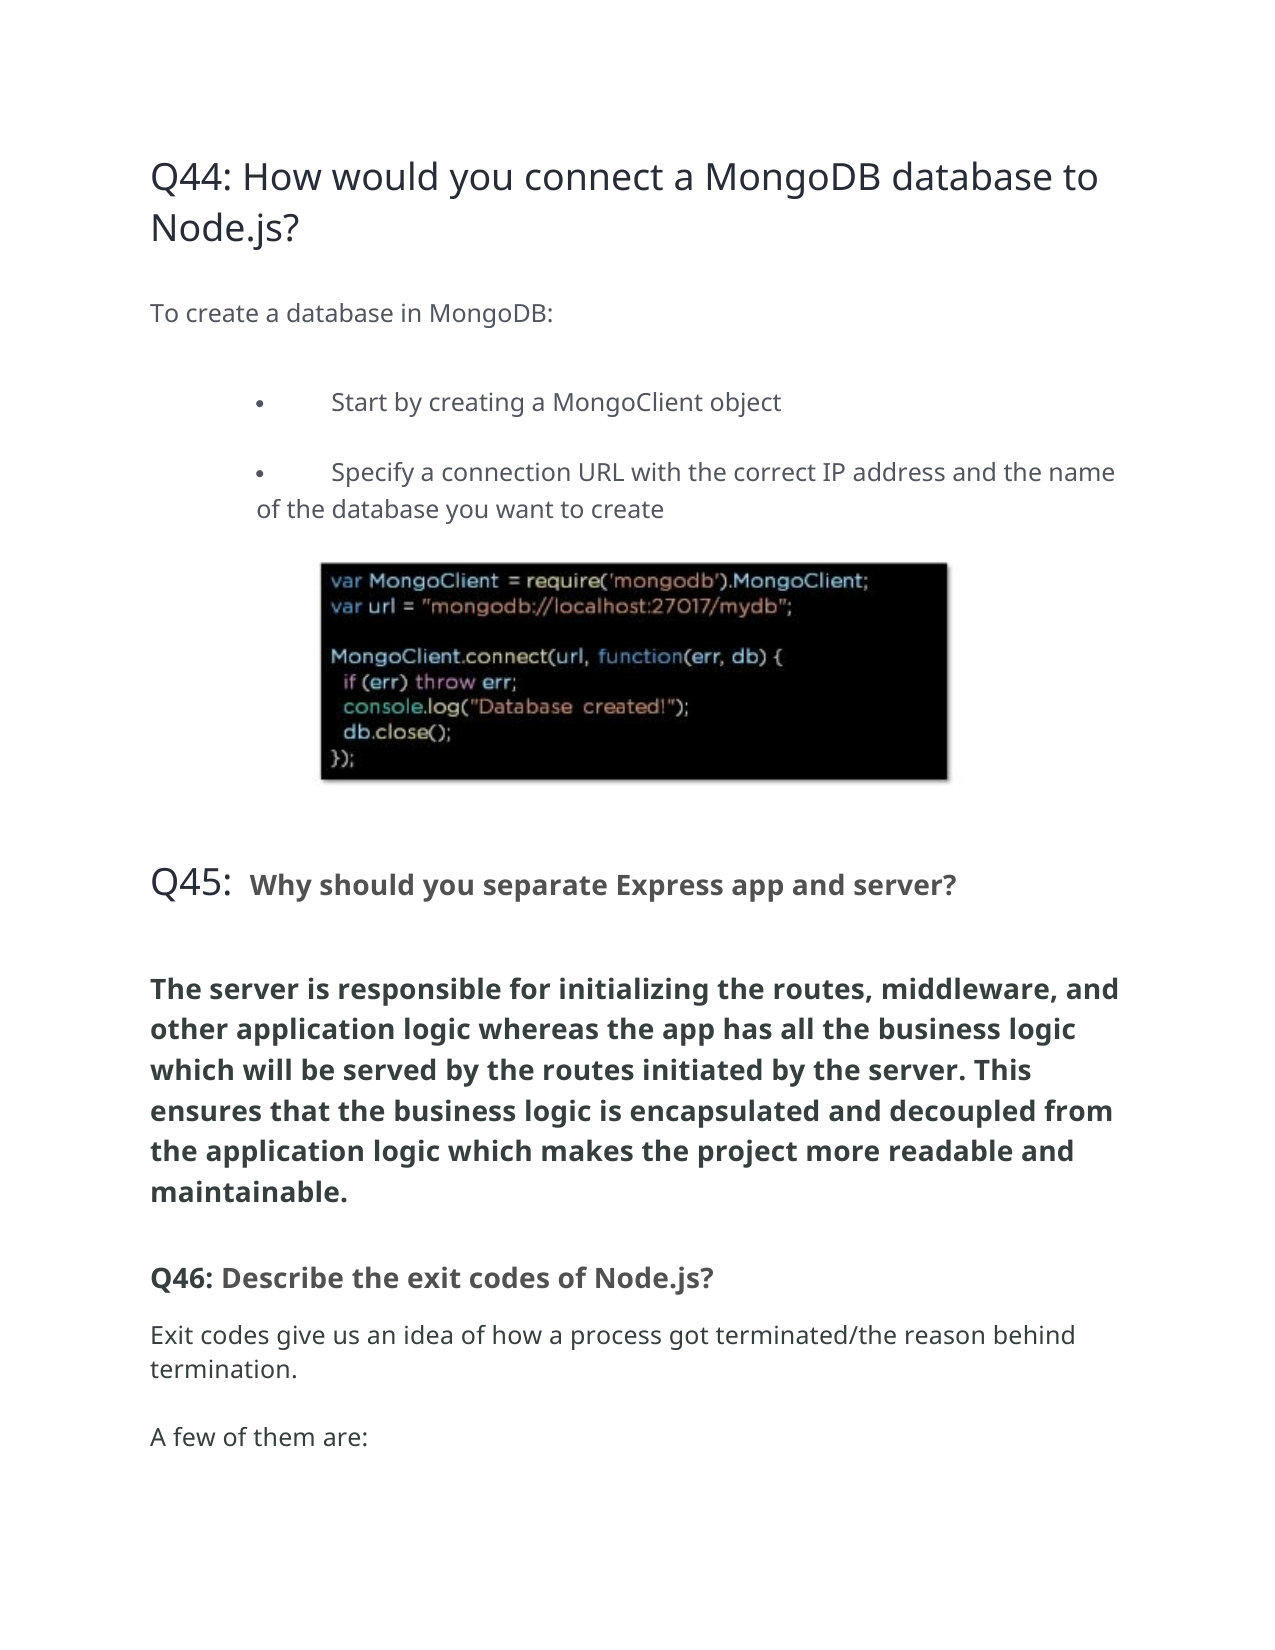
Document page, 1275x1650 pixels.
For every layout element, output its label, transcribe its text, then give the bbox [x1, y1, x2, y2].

text To create a database in MongoDB: [150, 289, 1125, 330]
list Start by creating a MongoClient object [256, 381, 1125, 419]
subtitle Q44: How would you connect a MongoDB database to Node.js? [150, 150, 1125, 252]
list Specify a connection URL with the correct IP address and the name of the database you want to create [256, 451, 1125, 526]
text Exit codes give us an idea of how a process got terminated/the reason behind termination. A few of them are: [150, 1317, 1125, 1454]
subtitle The server is responsible for initializing the routes, middleware, and other application logic whereas the app has all the business logic which will be served by the routes initiated by the server. This ensures that the business logic is encapsulated and decoupled from the application logic which makes the project more readable and maintainable. [150, 967, 1125, 1210]
subtitle Q46: Describe the exit codes of Node.js? [150, 1258, 1125, 1297]
subtitle Q45: Why should you separate Express app and server? [150, 855, 1125, 906]
